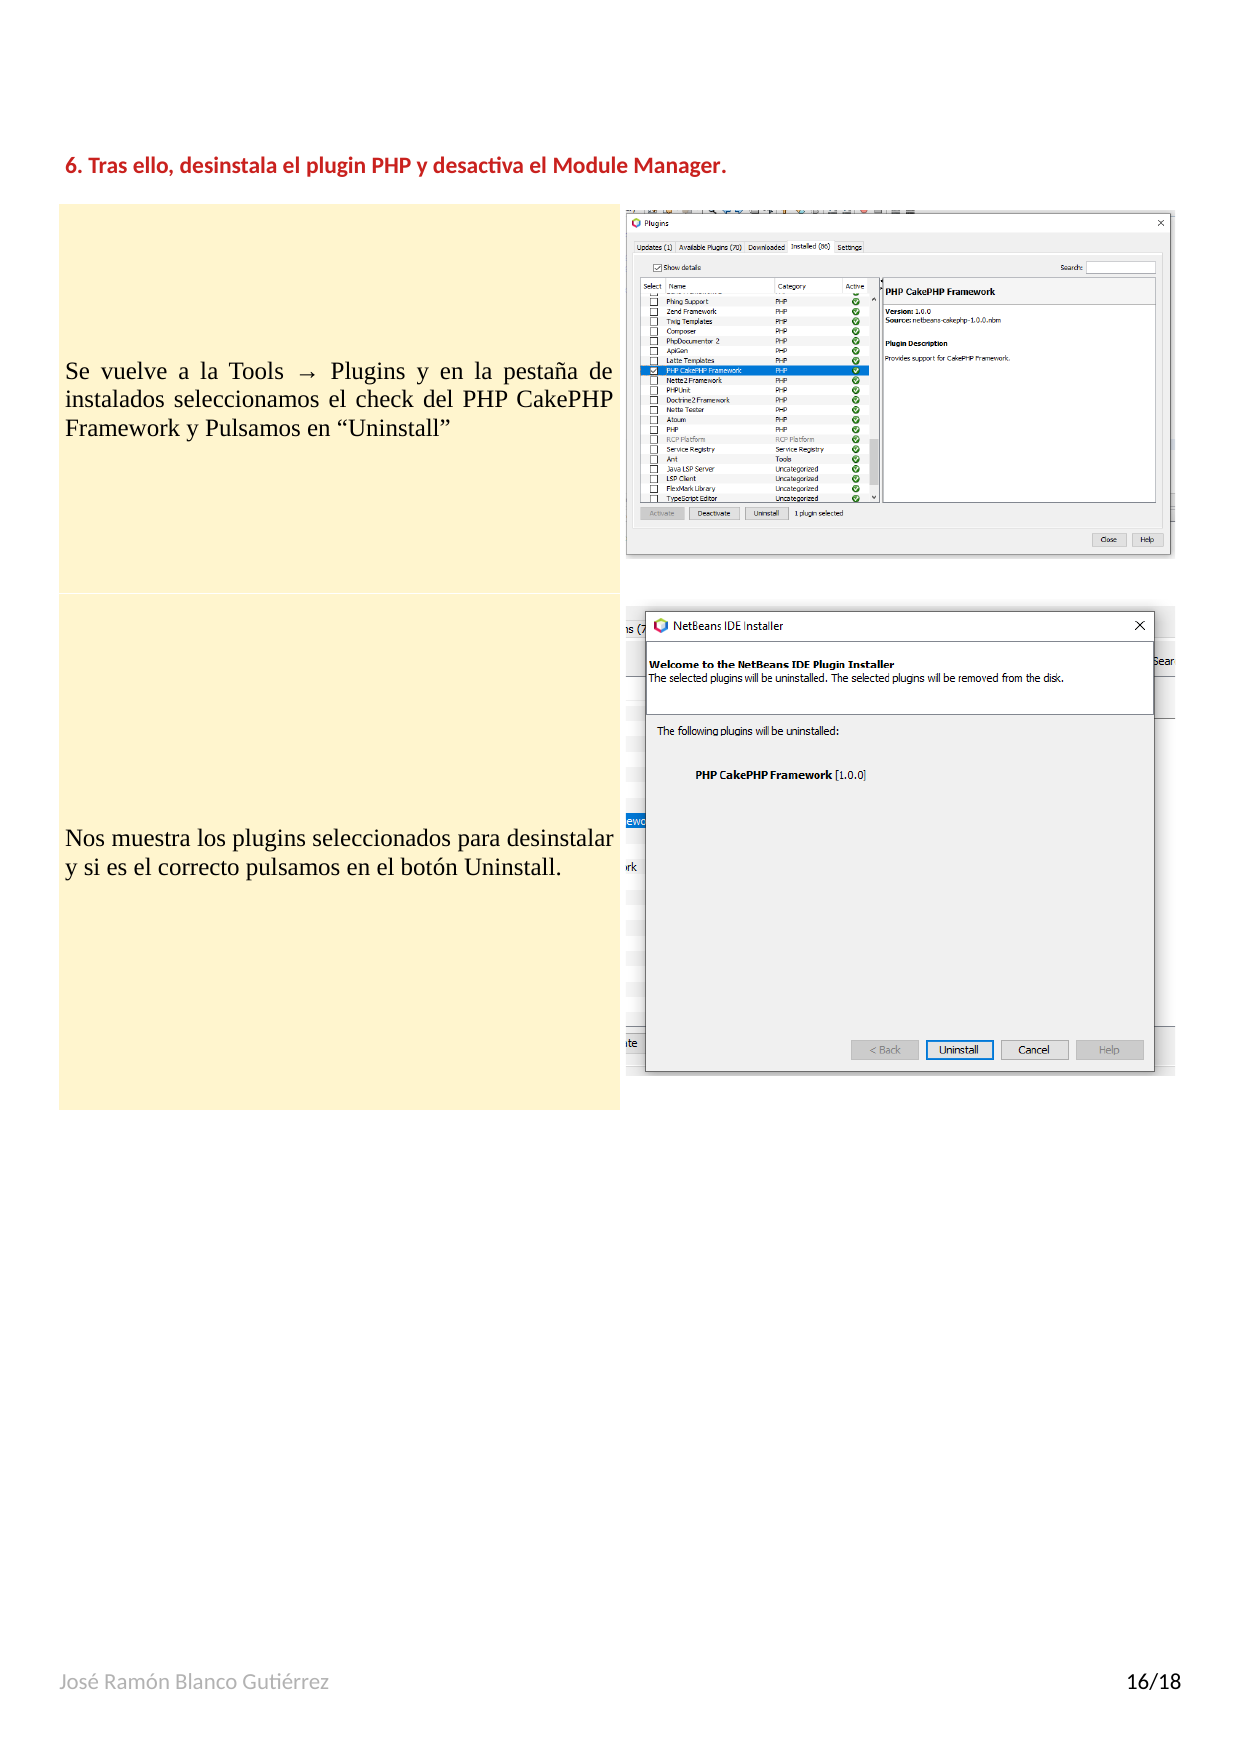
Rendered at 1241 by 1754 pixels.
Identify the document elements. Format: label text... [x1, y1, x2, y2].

table_cell [620, 204, 1181, 593]
picture [625, 210, 1176, 559]
table_header 6. Tras ello, desinstala el plugin PHP y desactiva el Module Manager. [59, 145, 1181, 204]
table_cell Se vuelve a la Tools → Plugins y en la pestaña de instalados seleccionamos el check del PHP CakePHP Framework y Pulsamos en “Uninstall” [59, 204, 620, 593]
picture [625, 599, 1176, 1076]
table_cell Nos muestra los plugins seleccionados para desinstalar y si es el correcto pulsamos en el botón Uninstall. [59, 594, 620, 1110]
table_cell [620, 594, 1181, 1110]
